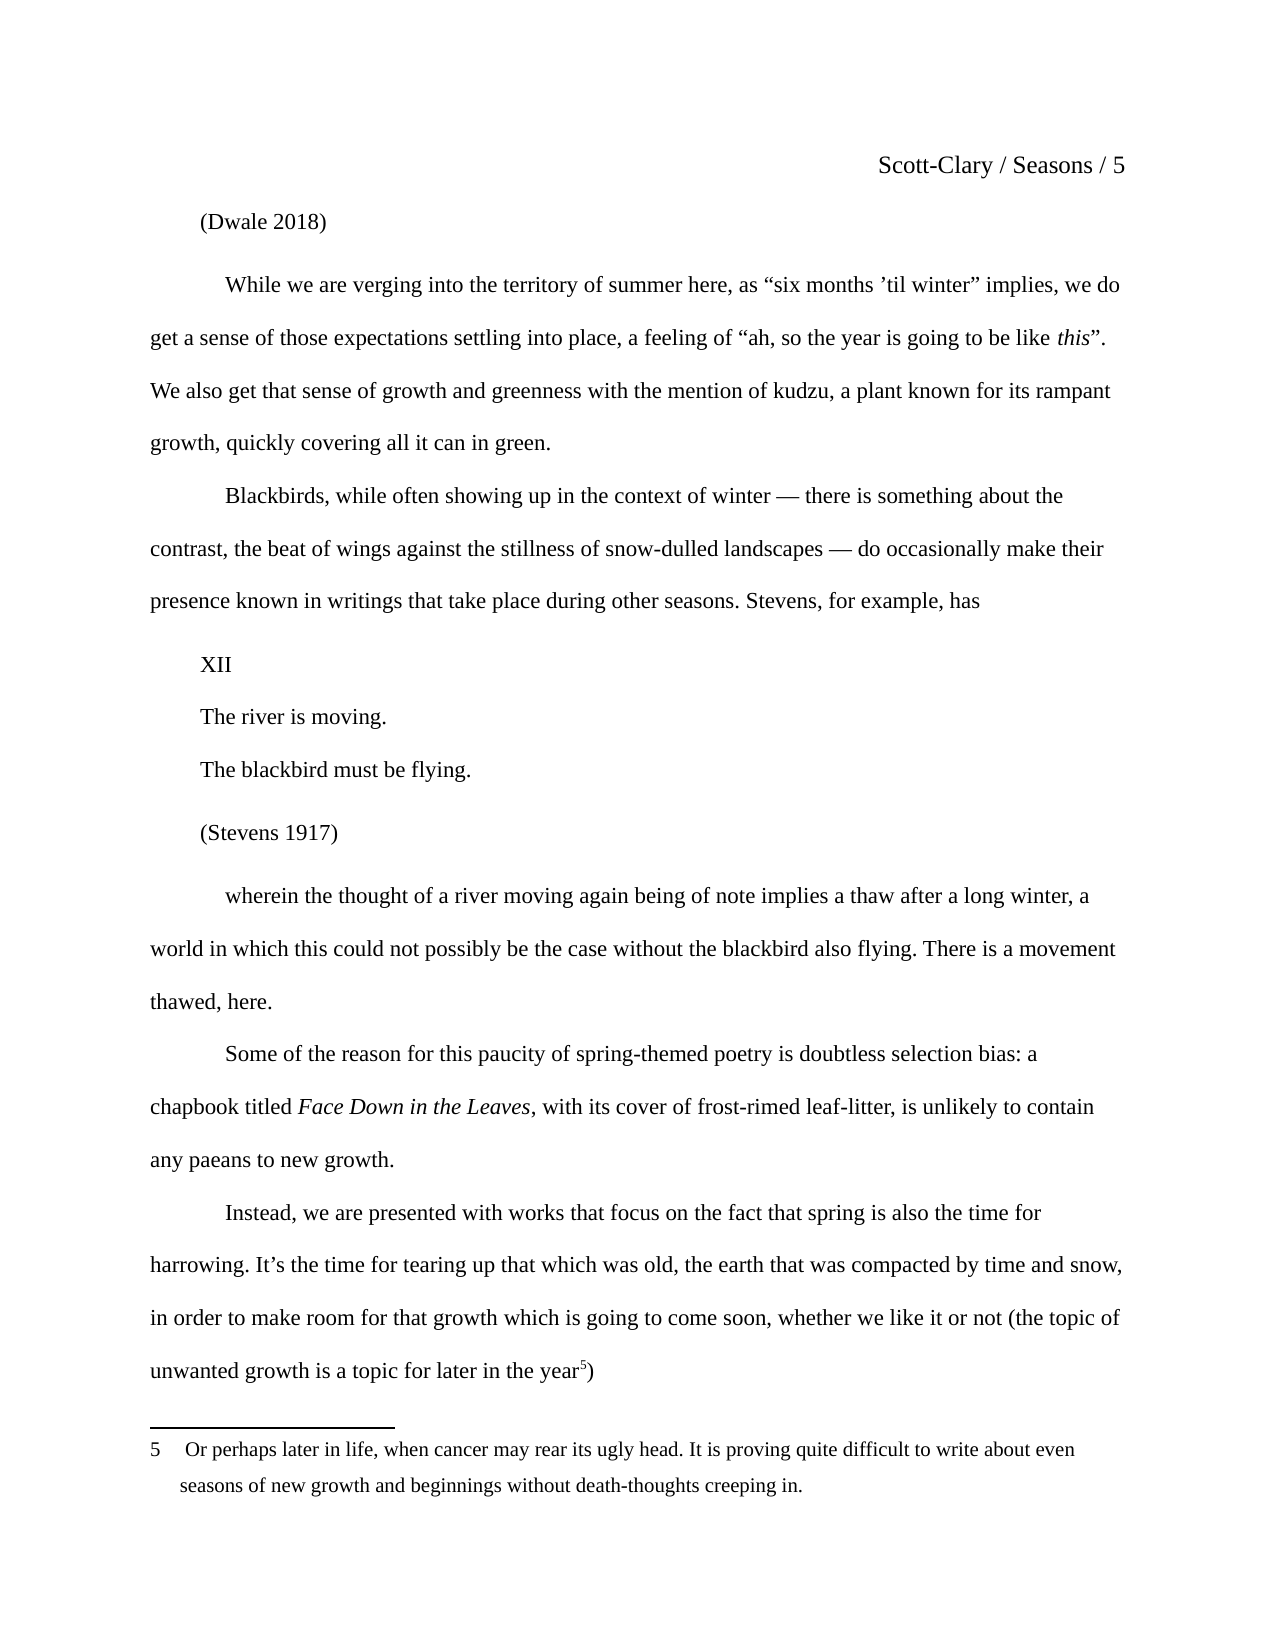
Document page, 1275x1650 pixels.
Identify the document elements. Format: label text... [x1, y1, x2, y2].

text Some of the reason for this paucity of spring-themed poetry is doubtless selection bias: a chapbook titled Face Down in the Leaves, with its cover of frost-rimed leaf-litter, is unlikely to contain any paeans to new growth. [150, 1041, 1125, 1172]
text wherein the thought of a river moving again being of note implies a thaw after a long winter, a world in which this could not possibly be the case without the blackbird also flying. There is a movement thawed, here. [150, 882, 1125, 1014]
text Or perhaps later in life, when cancer may rear its ugly head. It is proving quite difficult to write about even seasons of new growth and beginnings without death-thoughts creeping in. [147, 1434, 1128, 1500]
text (Stevens 1917) [200, 819, 1075, 846]
text XII The river is moving. The blackbird must be flying. [200, 651, 1075, 782]
text (Dwale 2018) [200, 208, 1075, 234]
text While we are verging into the territory of summer here, as “six months ’til winter” implies, we do get a sense of those expectations settling into place, a feeling of “ah, so the year is going to be like this”. We also get that sense of growth and greenness with the mention of kudzu, a plant known for its rampant growth, quickly covering all it can in green. [150, 271, 1125, 456]
text Instead, we are presented with works that focus on the fact that spring is also the time for harrowing. It’s the time for tearing up that which was old, the earth that was compacted by time and snow, in order to make room for that growth which is going to come soon, whether we like it or not (the topic of unwanted growth is a topic for later in the year) [150, 1199, 1125, 1383]
text Blackbirds, while often showing up in the context of winter — there is something about the contrast, the beat of wings against the stillness of snow-dulled landscapes — do occasionally make their presence known in writings that take place during other seasons. Stevens, for example, has [150, 482, 1125, 614]
